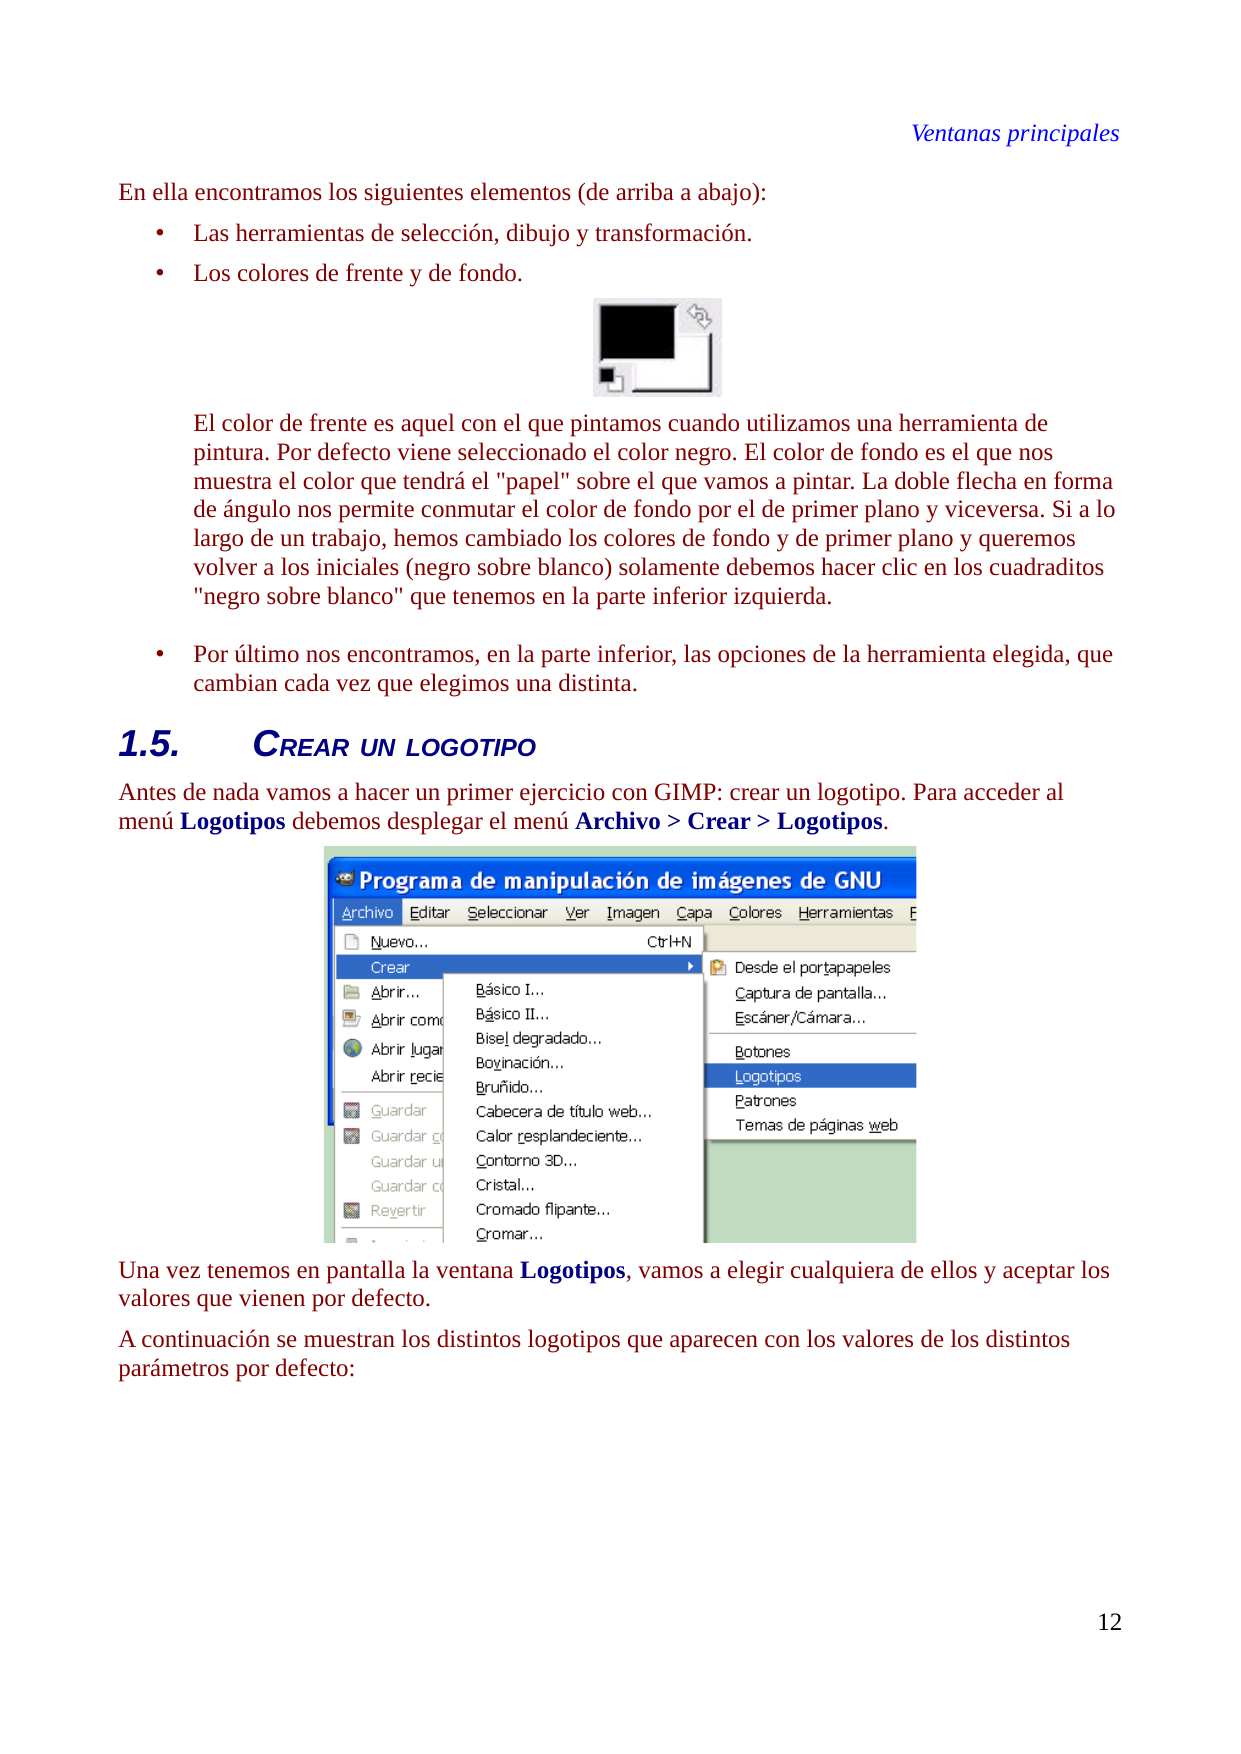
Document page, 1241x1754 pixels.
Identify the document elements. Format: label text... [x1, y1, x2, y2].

text Una vez tenemos en pantalla la ventana Logotipos, vamos a elegir cualquiera de ellos y aceptar los valores que vienen por defecto. [118, 1255, 1122, 1312]
text A continuación se muestran los distintos logotipos que aparecen con los valores de los distintos parámetros por defecto: [118, 1324, 1122, 1381]
subtitle Crear un logotipo [118, 722, 1122, 765]
list El color de frente es aquel con el que pintamos cuando utilizamos una herramienta de pintura. Por defecto viene seleccionado el color negro. El color de fondo es el que nos muestra el color que tendrá el "papel" sobre el que vamos a pintar. La doble flecha en forma de ángulo nos permite conmutar el color de fondo por el de primer plano y viceversa. Si a lo largo de un trabajo, hemos cambiado los colores de fondo y de primer plano y queremos volver a los iniciales (negro sobre blanco) solamente debemos hacer clic en los cuadraditos "negro sobre blanco" que tenemos en la parte inferior izquierda. [156, 408, 1122, 609]
text En ella encontramos los siguientes elementos (de arriba a abajo): [118, 177, 1122, 206]
text Antes de nada vamos a hacer un primer ejercicio con GIMP: crear un logotipo. Para acceder al menú Logotipos debemos desplegar el menú Archivo > Crear > Logotipos. [118, 777, 1122, 835]
list Por último nos encontramos, en la parte inferior, las opciones de la herramienta elegida, que cambian cada vez que elegimos una distinta. [156, 639, 1122, 697]
picture [593, 298, 723, 397]
list Los colores de frente y de fondo. [156, 258, 1122, 287]
list Las herramientas de selección, dibujo y transformación. [156, 218, 1122, 246]
picture [323, 846, 917, 1243]
